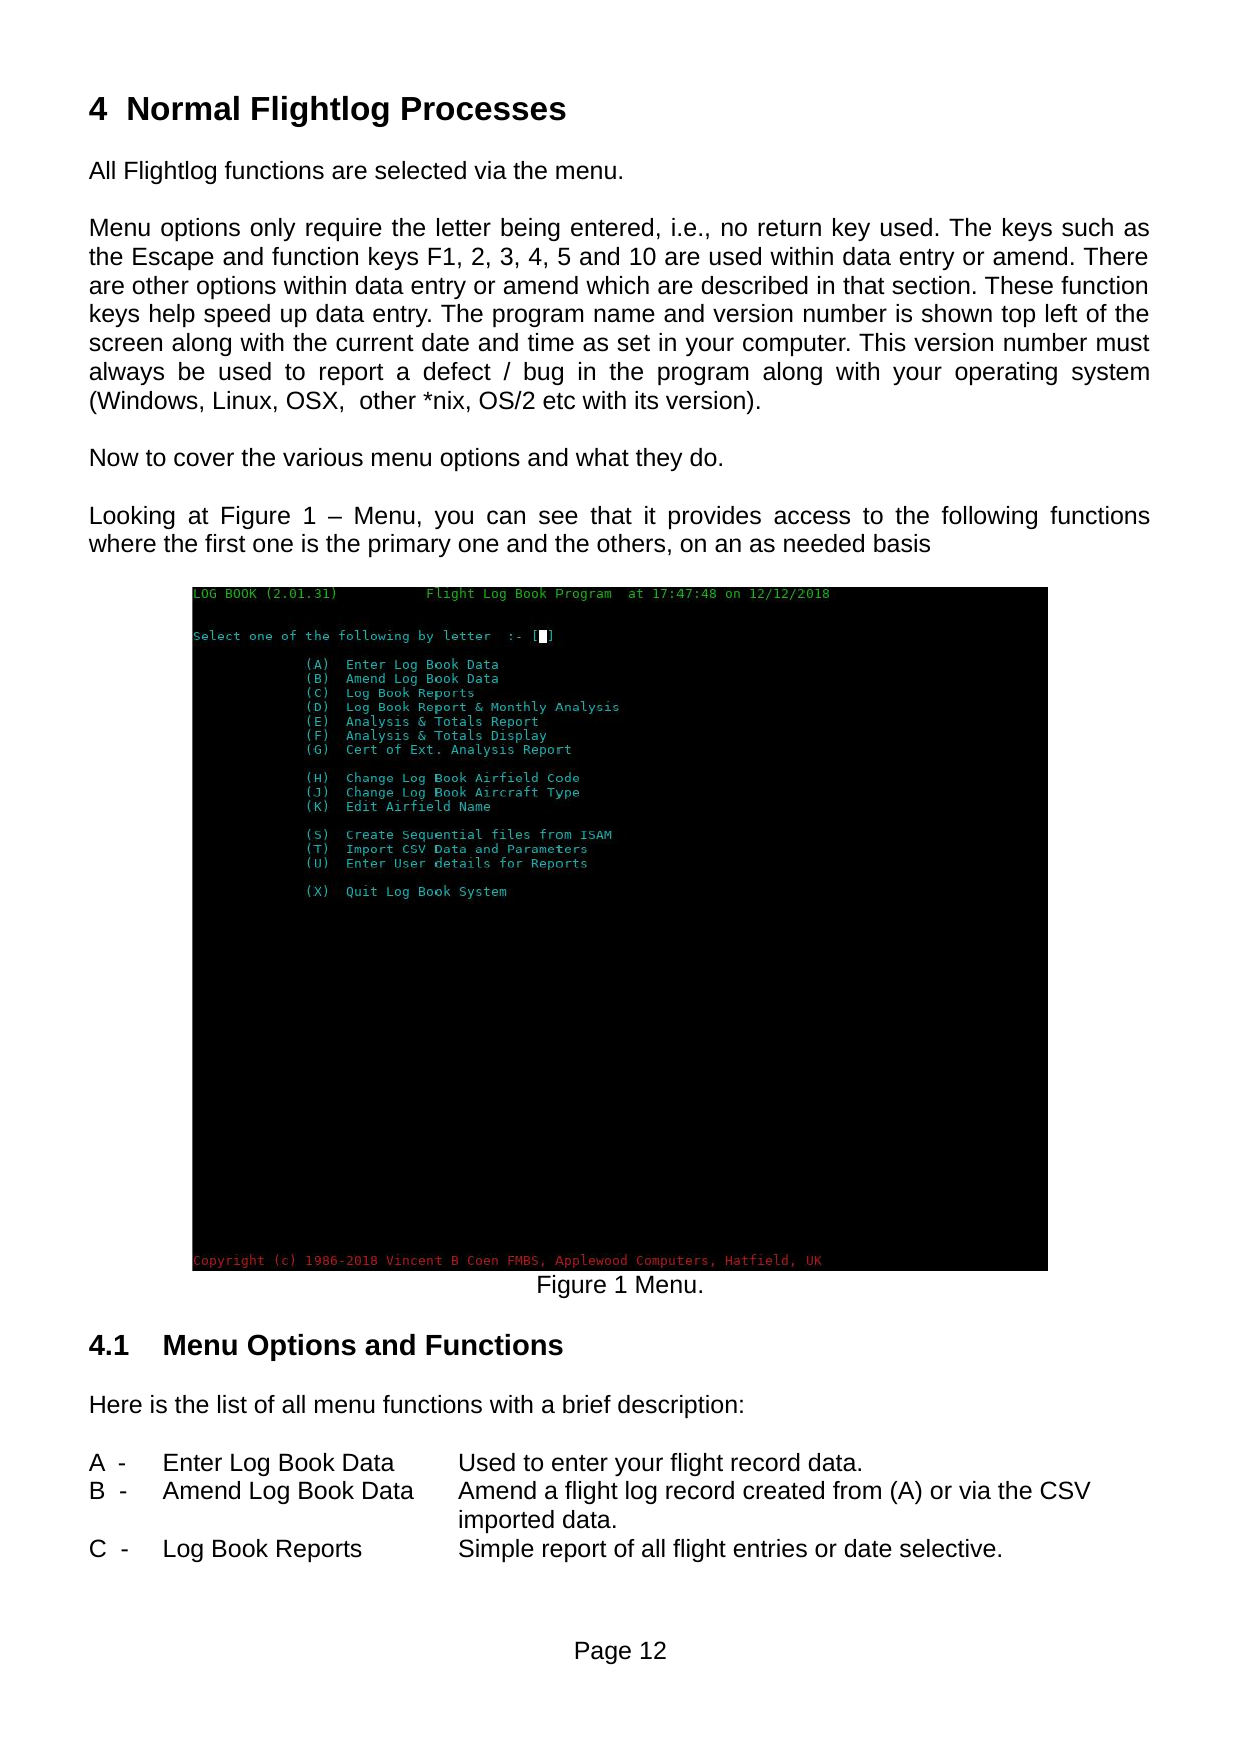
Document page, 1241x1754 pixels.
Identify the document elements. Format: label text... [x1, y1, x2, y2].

subtitle Menu Options and Functions [88, 1328, 1152, 1361]
text A - Enter Log Book Data Used to enter your flight record data. [88, 1448, 1152, 1476]
text B - Amend Log Book Data Amend a flight log record created from (A) or via the CSV [88, 1476, 1152, 1505]
text C - Log Book Reports Simple report of all flight entries or date selective. [88, 1534, 1152, 1563]
picture [192, 587, 1048, 1271]
subtitle Normal Flightlog Processes [88, 88, 1152, 127]
text All Flightlog functions are selected via the menu. [88, 156, 1152, 184]
text Menu options only require the letter being entered, i.e., no return key used. The keys such as the Escape and function keys F1, 2, 3, 4, 5 and 10 are used within data entry or amend. There are other options within data entry or amend which are described in that section. These function keys help speed up data entry. The program name and version number is shown top left of the screen along with the current date and time as set in your computer. This version number must always be used to report a defect / bug in the program along with your operating system (Windows, Linux, OSX, other *nix, OS/2 etc with its version). [88, 213, 1152, 414]
text imported data. [88, 1505, 1152, 1534]
text Looking at Figure 1 – Menu, you can see that it provides access to the following functions where the first one is the primary one and the others, on an as needed basis [88, 501, 1152, 558]
text Figure 1 Menu. [88, 587, 1152, 1299]
text Now to cover the various menu options and what they do. [88, 443, 1152, 472]
text Here is the list of all menu functions with a brief description: [88, 1390, 1152, 1419]
